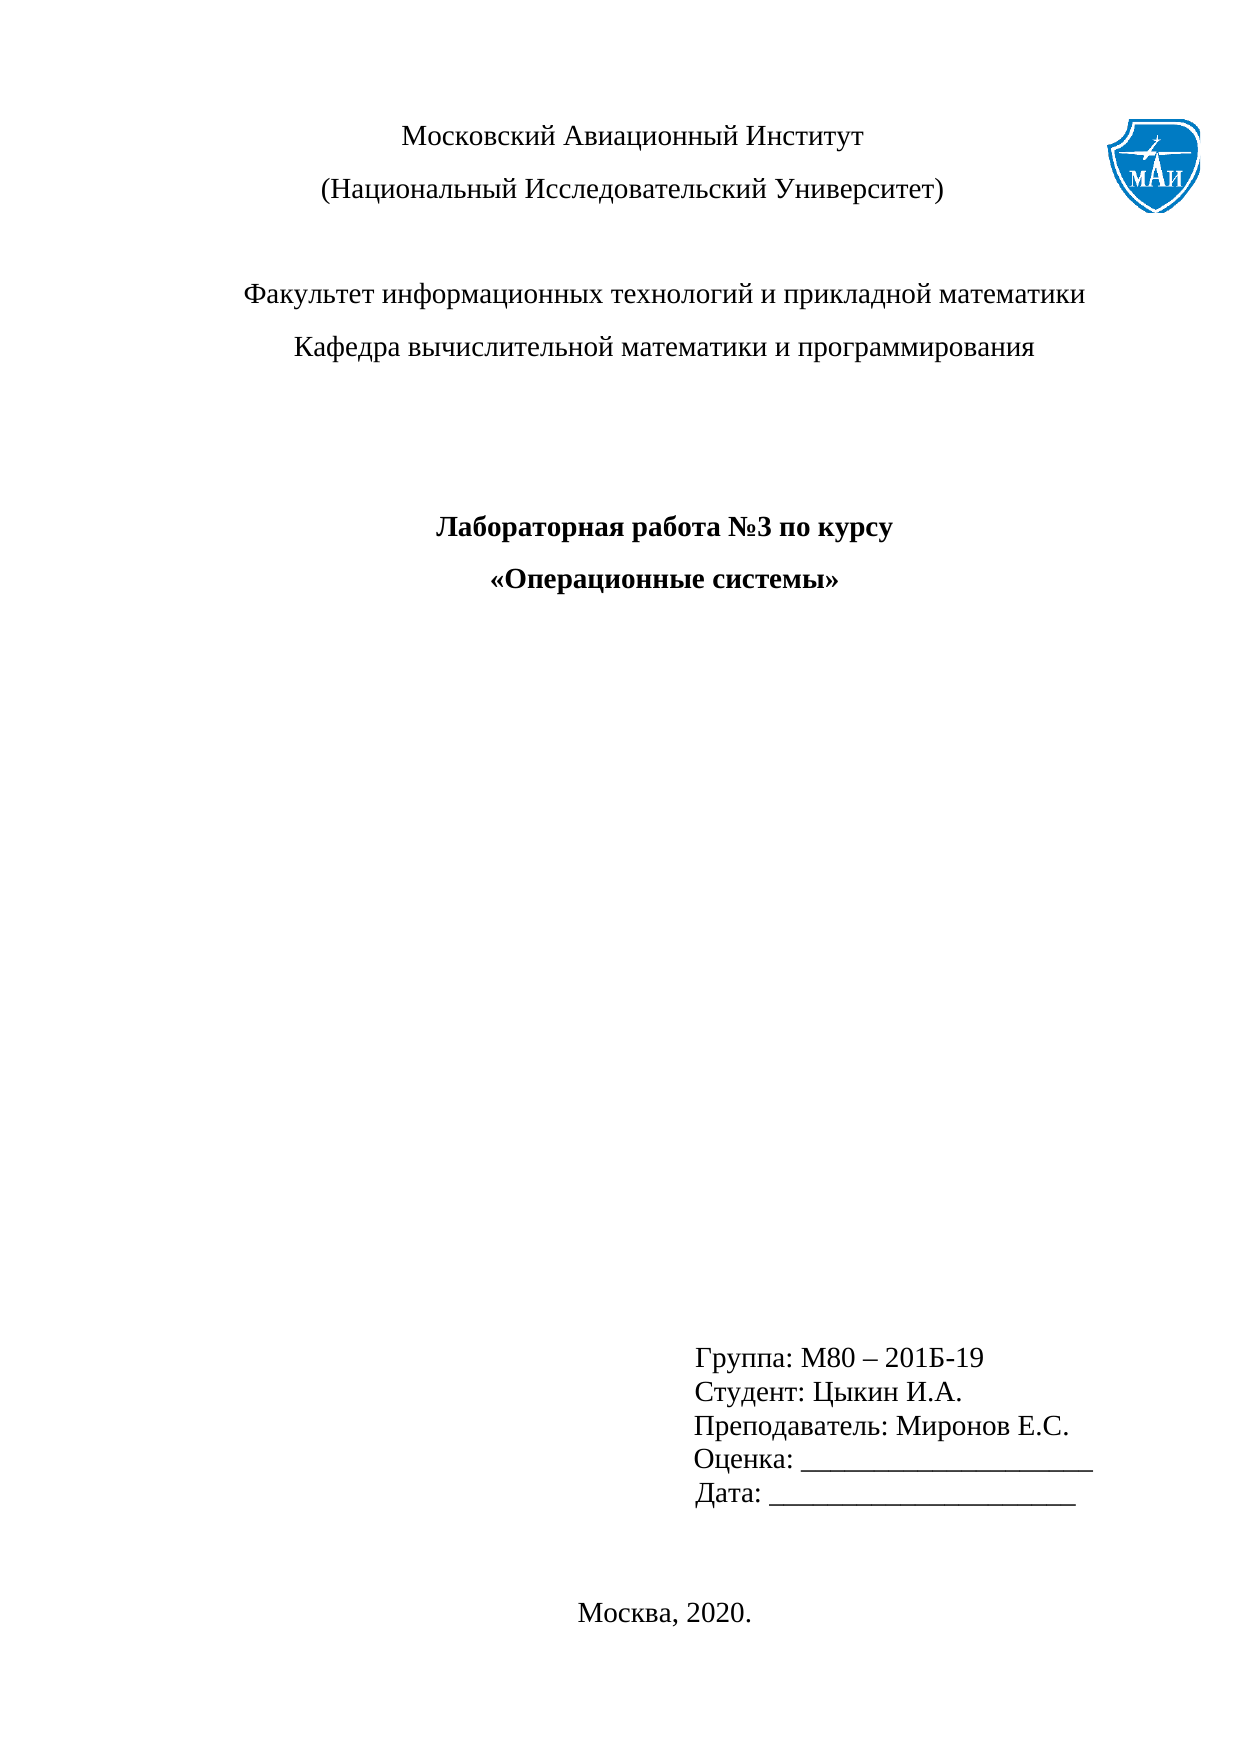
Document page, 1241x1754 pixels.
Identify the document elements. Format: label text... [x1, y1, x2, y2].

text Кафедра вычислительной математики и программирования [177, 329, 1152, 363]
text Группа: М80 – 201Б-19 [177, 1341, 1152, 1374]
text Дата: _____________________ [472, 1475, 1152, 1508]
text «Операционные системы» [177, 561, 1152, 595]
text Студент: Цыкин И.А. [177, 1374, 1152, 1408]
text Преподаватель: Миронов Е.С. [693, 1408, 1152, 1441]
text Оценка: ____________________ [177, 1441, 1152, 1475]
text (Национальный Исследовательский Университет) [177, 171, 1152, 204]
text Лабораторная работа №3 по курсу [177, 509, 1152, 542]
text Московский Авиационный Институт [177, 118, 1152, 152]
text Факультет информационных технологий и прикладной математики [177, 277, 1152, 310]
text Москва, 2020. [177, 1596, 1152, 1629]
